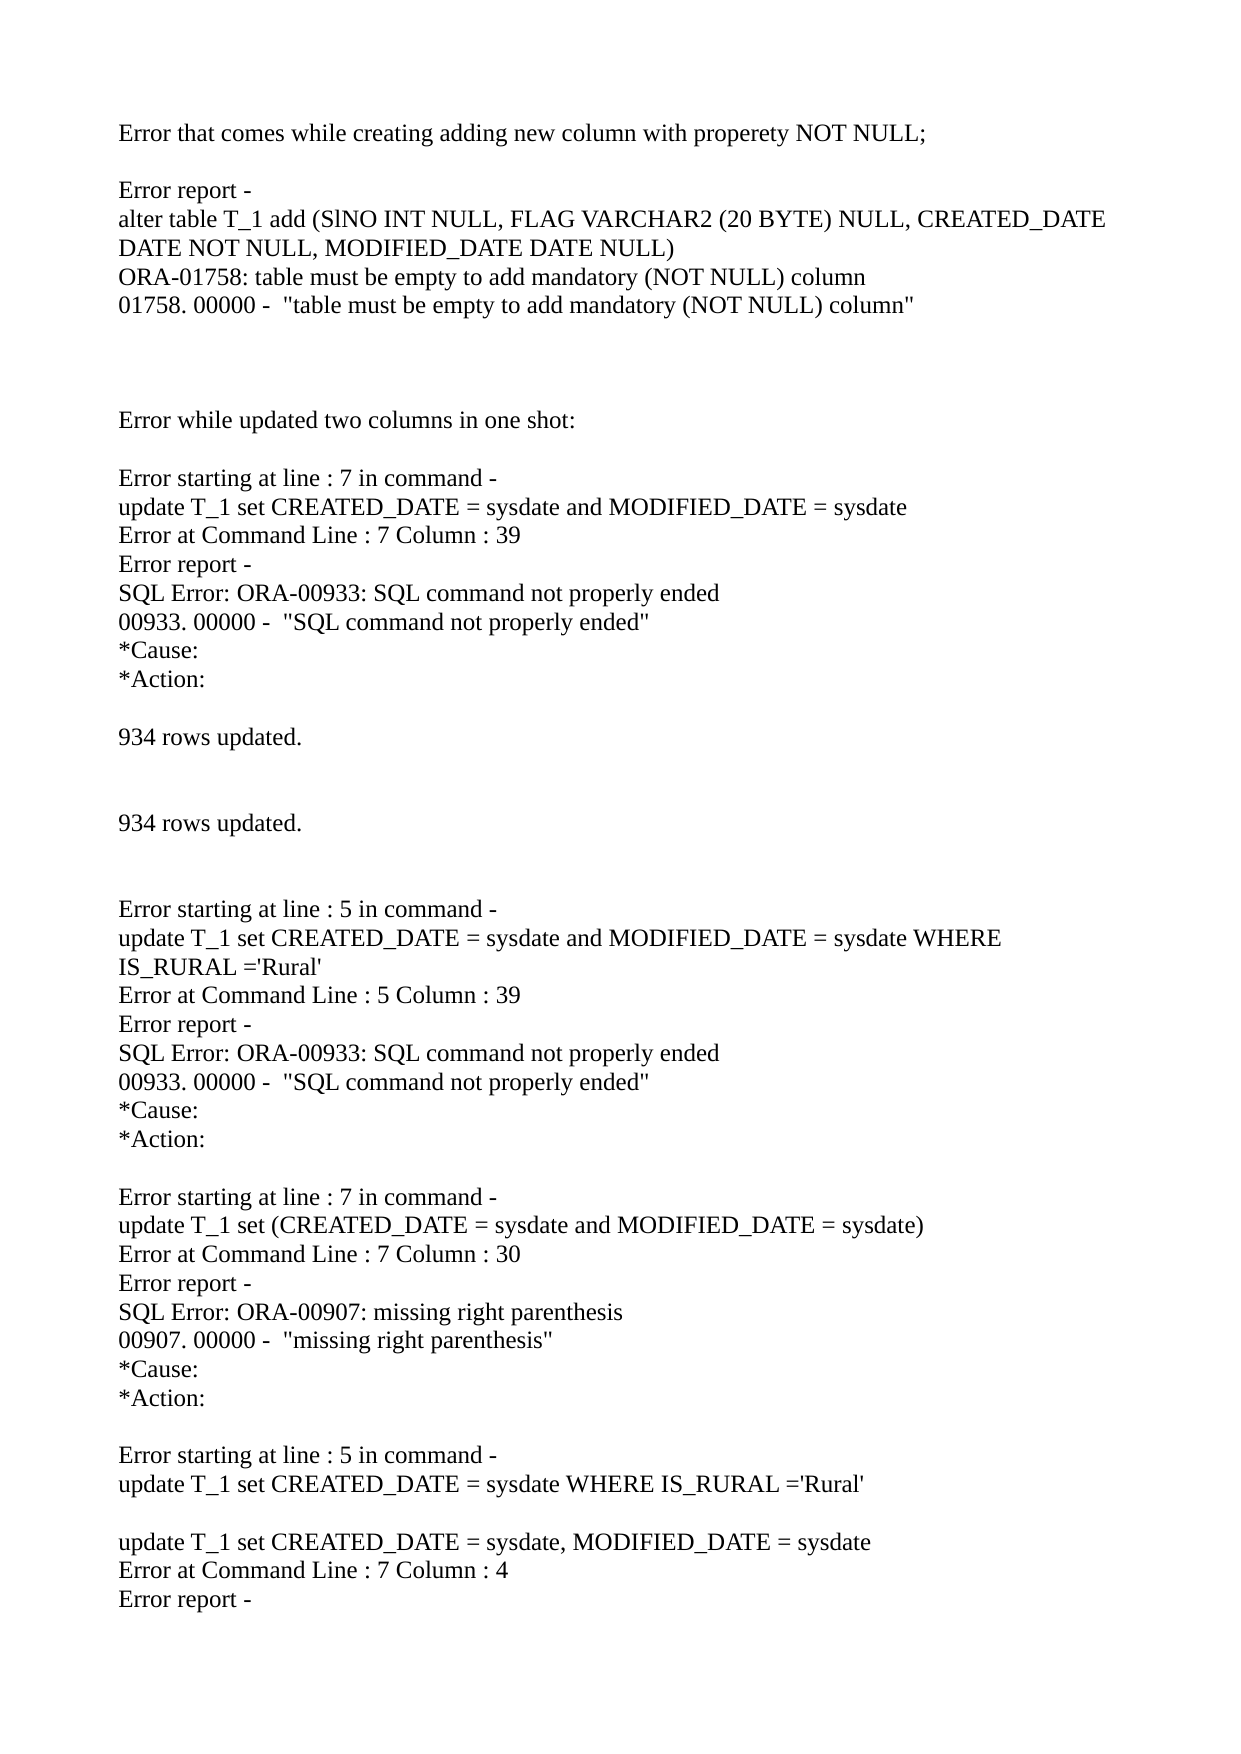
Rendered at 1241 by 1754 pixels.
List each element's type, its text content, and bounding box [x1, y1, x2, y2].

text 01758. 00000 - "table must be empty to add mandatory (NOT NULL) column" [118, 291, 1122, 319]
text Error report - [118, 1584, 1122, 1613]
text SQL Error: ORA-00933: SQL command not properly ended [118, 578, 1122, 607]
text *Cause: [118, 1096, 1122, 1124]
text Error while updated two columns in one shot: [118, 406, 1122, 434]
text 00933. 00000 - "SQL command not properly ended" [118, 1067, 1122, 1096]
text 00907. 00000 - "missing right parenthesis" [118, 1326, 1122, 1354]
text 00933. 00000 - "SQL command not properly ended" [118, 607, 1122, 636]
text update T_1 set CREATED_DATE = sysdate and MODIFIED_DATE = sysdate [118, 492, 1122, 521]
text *Action: [118, 664, 1122, 693]
text *Action: [118, 1124, 1122, 1153]
text Error starting at line : 5 in command - [118, 1441, 1122, 1469]
text *Cause: [118, 1354, 1122, 1383]
text alter table T_1 add (SlNO INT NULL, FLAG VARCHAR2 (20 BYTE) NULL, CREATED_DATE DATE NOT NULL, MODIFIED_DATE DATE NULL) [118, 204, 1122, 262]
text Error starting at line : 7 in command - [118, 463, 1122, 492]
text ORA-01758: table must be empty to add mandatory (NOT NULL) column [118, 262, 1122, 291]
text SQL Error: ORA-00907: missing right parenthesis [118, 1297, 1122, 1326]
text Error that comes while creating adding new column with properety NOT NULL; [118, 118, 1122, 147]
text Error at Command Line : 5 Column : 39 [118, 981, 1122, 1009]
text Error at Command Line : 7 Column : 30 [118, 1239, 1122, 1268]
text Error report - [118, 176, 1122, 204]
text Error at Command Line : 7 Column : 39 [118, 521, 1122, 549]
text Error at Command Line : 7 Column : 4 [118, 1556, 1122, 1584]
text SQL Error: ORA-00933: SQL command not properly ended [118, 1038, 1122, 1067]
text 934 rows updated. [118, 722, 1122, 751]
text update T_1 set (CREATED_DATE = sysdate and MODIFIED_DATE = sysdate) [118, 1211, 1122, 1239]
text update T_1 set CREATED_DATE = sysdate WHERE IS_RURAL ='Rural' [118, 1469, 1122, 1498]
text Error report - [118, 549, 1122, 578]
text Error report - [118, 1009, 1122, 1038]
text Error report - [118, 1268, 1122, 1297]
text *Action: [118, 1383, 1122, 1412]
text Error starting at line : 5 in command - [118, 894, 1122, 923]
text update T_1 set CREATED_DATE = sysdate, MODIFIED_DATE = sysdate [118, 1527, 1122, 1556]
text Error starting at line : 7 in command - [118, 1182, 1122, 1211]
text update T_1 set CREATED_DATE = sysdate and MODIFIED_DATE = sysdate WHERE IS_RURAL ='Rural' [118, 923, 1122, 981]
text 934 rows updated. [118, 808, 1122, 837]
text *Cause: [118, 636, 1122, 664]
